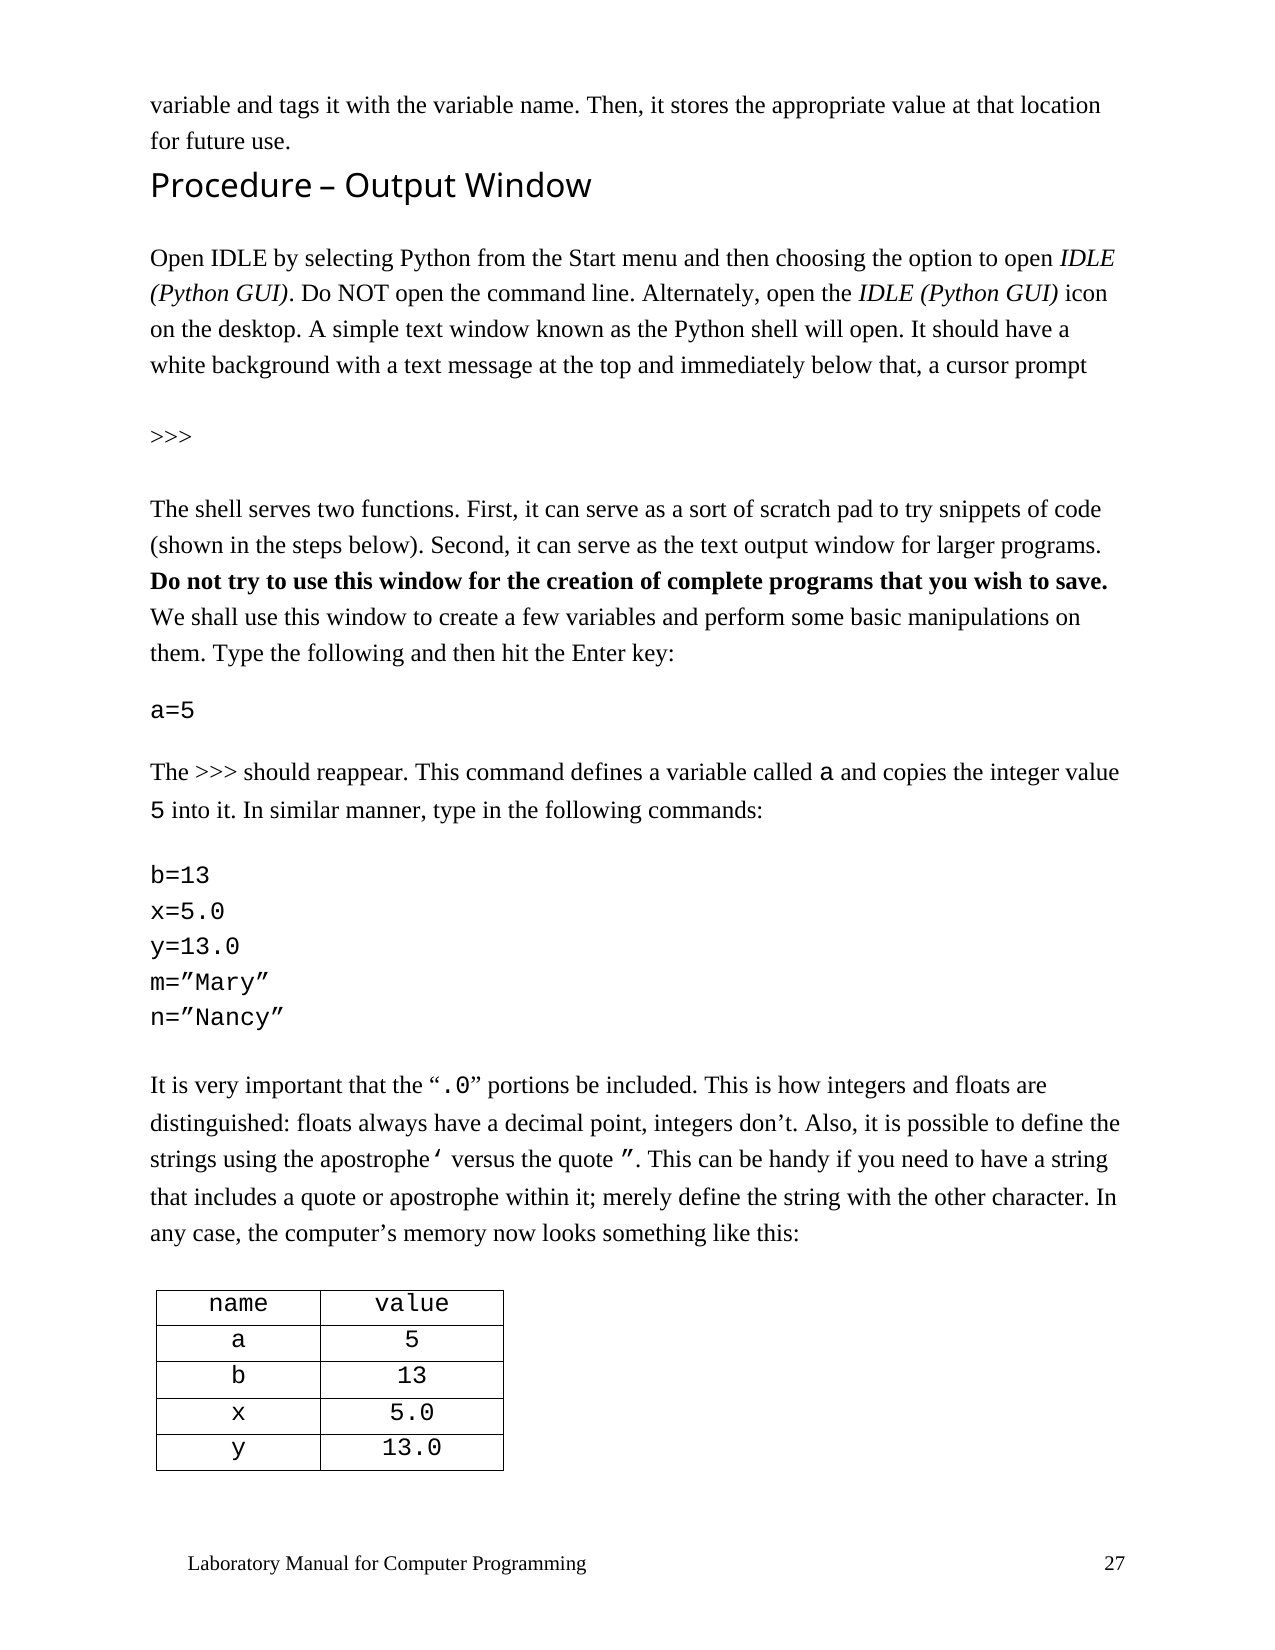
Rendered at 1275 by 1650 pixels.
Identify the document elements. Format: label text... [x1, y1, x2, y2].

table_cell b [157, 1362, 320, 1398]
text Open IDLE by selecting Python from the Start menu and then choosing the option to open IDLE (Python GUI). Do NOT open the command line. Alternately, open the IDLE (Python GUI) icon on the desktop. A simple text window known as the Python shell will open. It should have a white background with a text message at the top and immediately below that, a cursor prompt [150, 243, 1125, 379]
table_cell 5 [321, 1326, 503, 1361]
table_cell 13 [321, 1362, 503, 1398]
table_cell y [157, 1435, 320, 1470]
table_cell a [157, 1326, 320, 1361]
text The shell serves two functions. First, it can serve as a sort of scratch pad to try snippets of code (shown in the steps below). Second, it can serve as the text output window for larger programs. Do not try to use this window for the creation of complete programs that you wish to save. We shall use this window to create a few variables and perform some basic manipulations on them. Type the following and then hit the Enter key: [150, 494, 1125, 667]
text n=”Nancy” [150, 1004, 1125, 1033]
table_cell 5.0 [321, 1399, 503, 1434]
text b=13 [150, 863, 1125, 891]
text >>> [150, 422, 1125, 451]
text It is very important that the “.0” portions be included. This is how integers and floats are distinguished: floats always have a decimal point, integers don’t. Also, it is possible to define the strings using the apostrophe‘ versus the quote ”. This can be handy if you need to have a string that includes a quote or apostrophe within it; merely define the string with the other character. In any case, the computer’s memory now looks something like this: [150, 1070, 1125, 1247]
text variable and tags it with the variable name. Then, it stores the appropriate value at that location for future use. [150, 90, 1125, 155]
table_header name [157, 1291, 320, 1325]
text The >>> should reappear. This command defines a variable called a and copies the integer value 5 into it. In similar manner, type in the following commands: [150, 757, 1125, 826]
text x=5.0 [150, 898, 1125, 927]
text a=5 [150, 697, 1125, 726]
table_cell x [157, 1399, 320, 1434]
table_cell 13.0 [321, 1435, 503, 1470]
text y=13.0 [150, 934, 1125, 962]
text m=”Mary” [150, 969, 1125, 997]
table_header value [321, 1291, 503, 1325]
text Procedure – Output Window [150, 162, 1125, 207]
